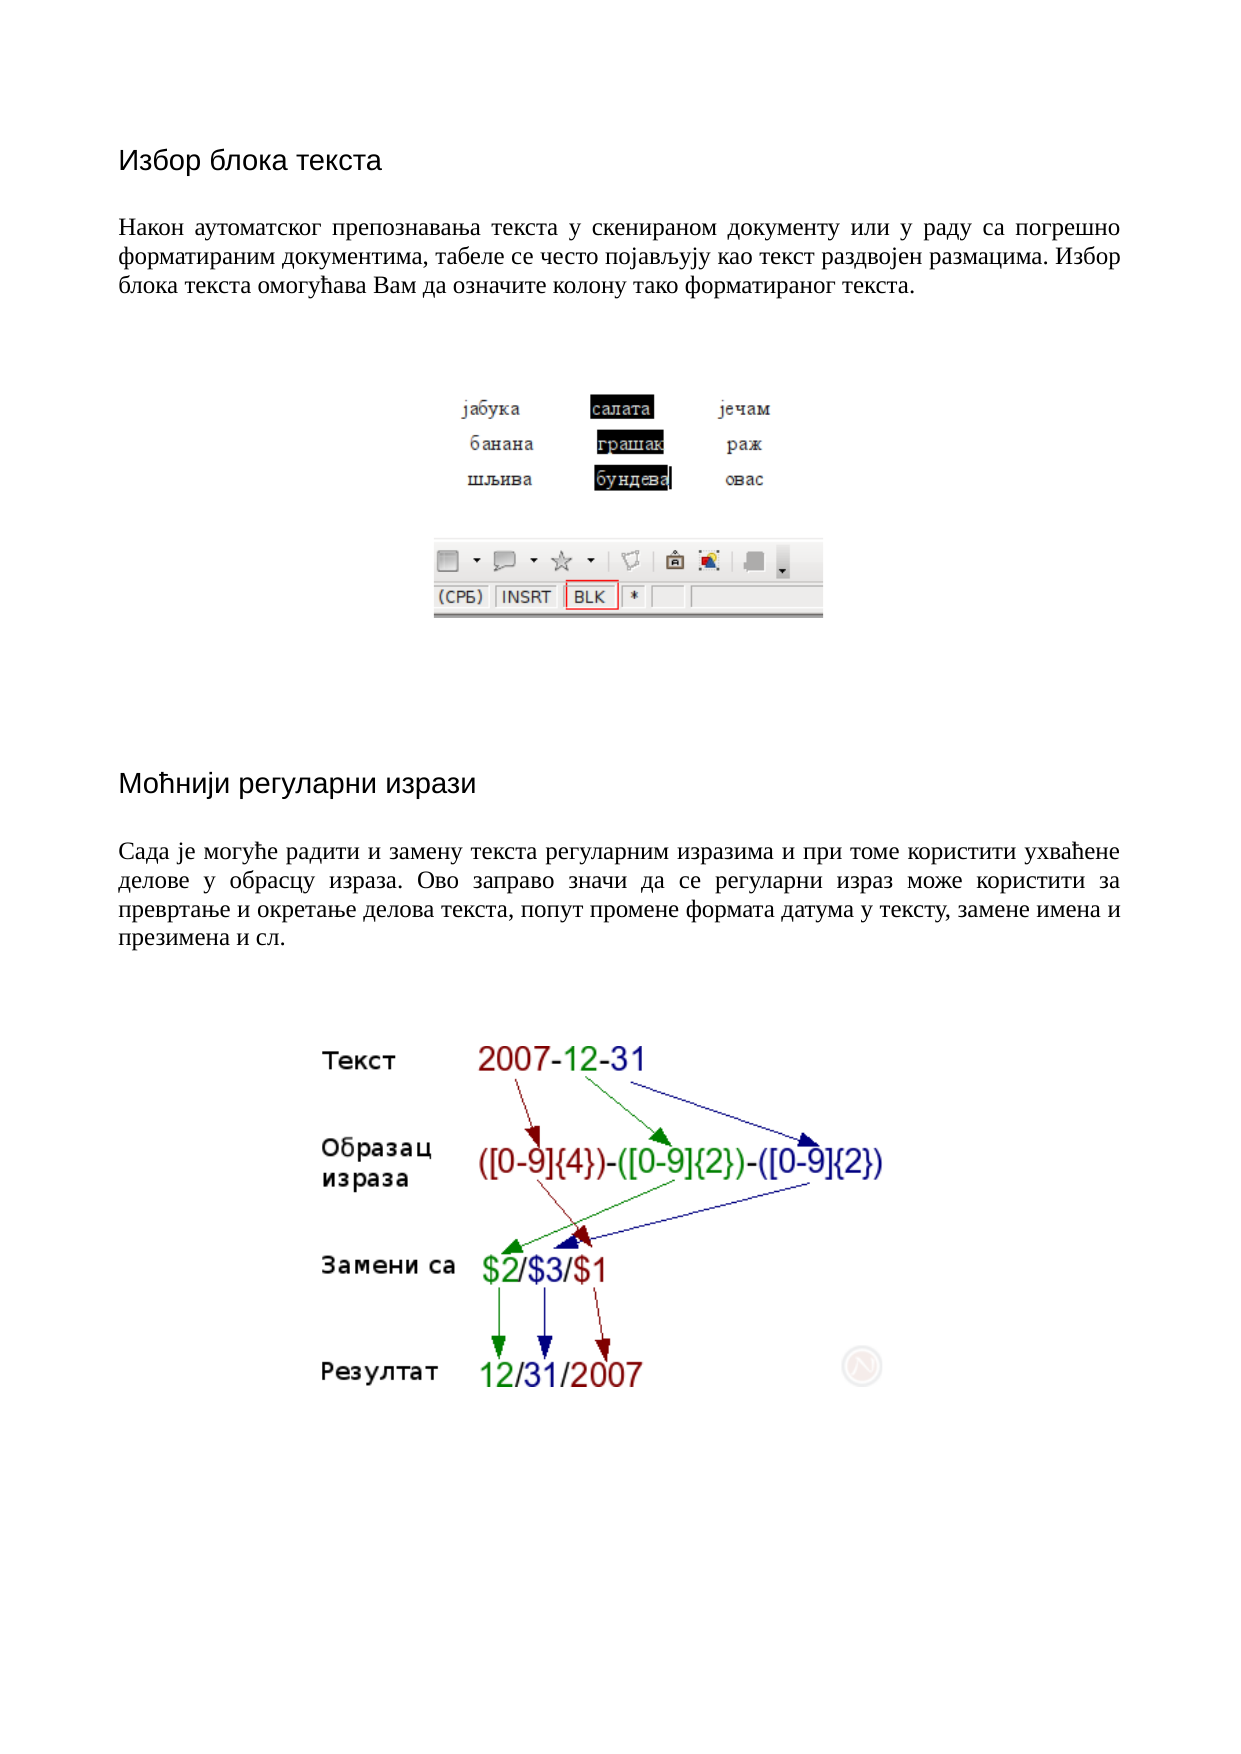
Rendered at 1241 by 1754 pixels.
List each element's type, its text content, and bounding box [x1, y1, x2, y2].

text Сада је могуће радити и замену текста регуларним изразима и при томе користити ухваћене делове у обрасцу израза. Ово заправо значи да се регуларни израз може користити за превртање и окретање делова текста, попут промене формата датума у тексту, замене имена и презимена и сл. [118, 836, 1122, 951]
picture [433, 373, 824, 618]
text Након аутоматског препознавања текста у скенираном документу или у раду са погрешно форматираним документима, табеле се често појављују као текст раздвојен размацима. Избор блока текста омогућава Вам да означите колону тако форматираног текста. [118, 212, 1122, 299]
subtitle Избор блока текста [118, 143, 1122, 176]
subtitle Моћнији регуларни изрази [118, 767, 1122, 800]
picture [321, 1046, 883, 1387]
